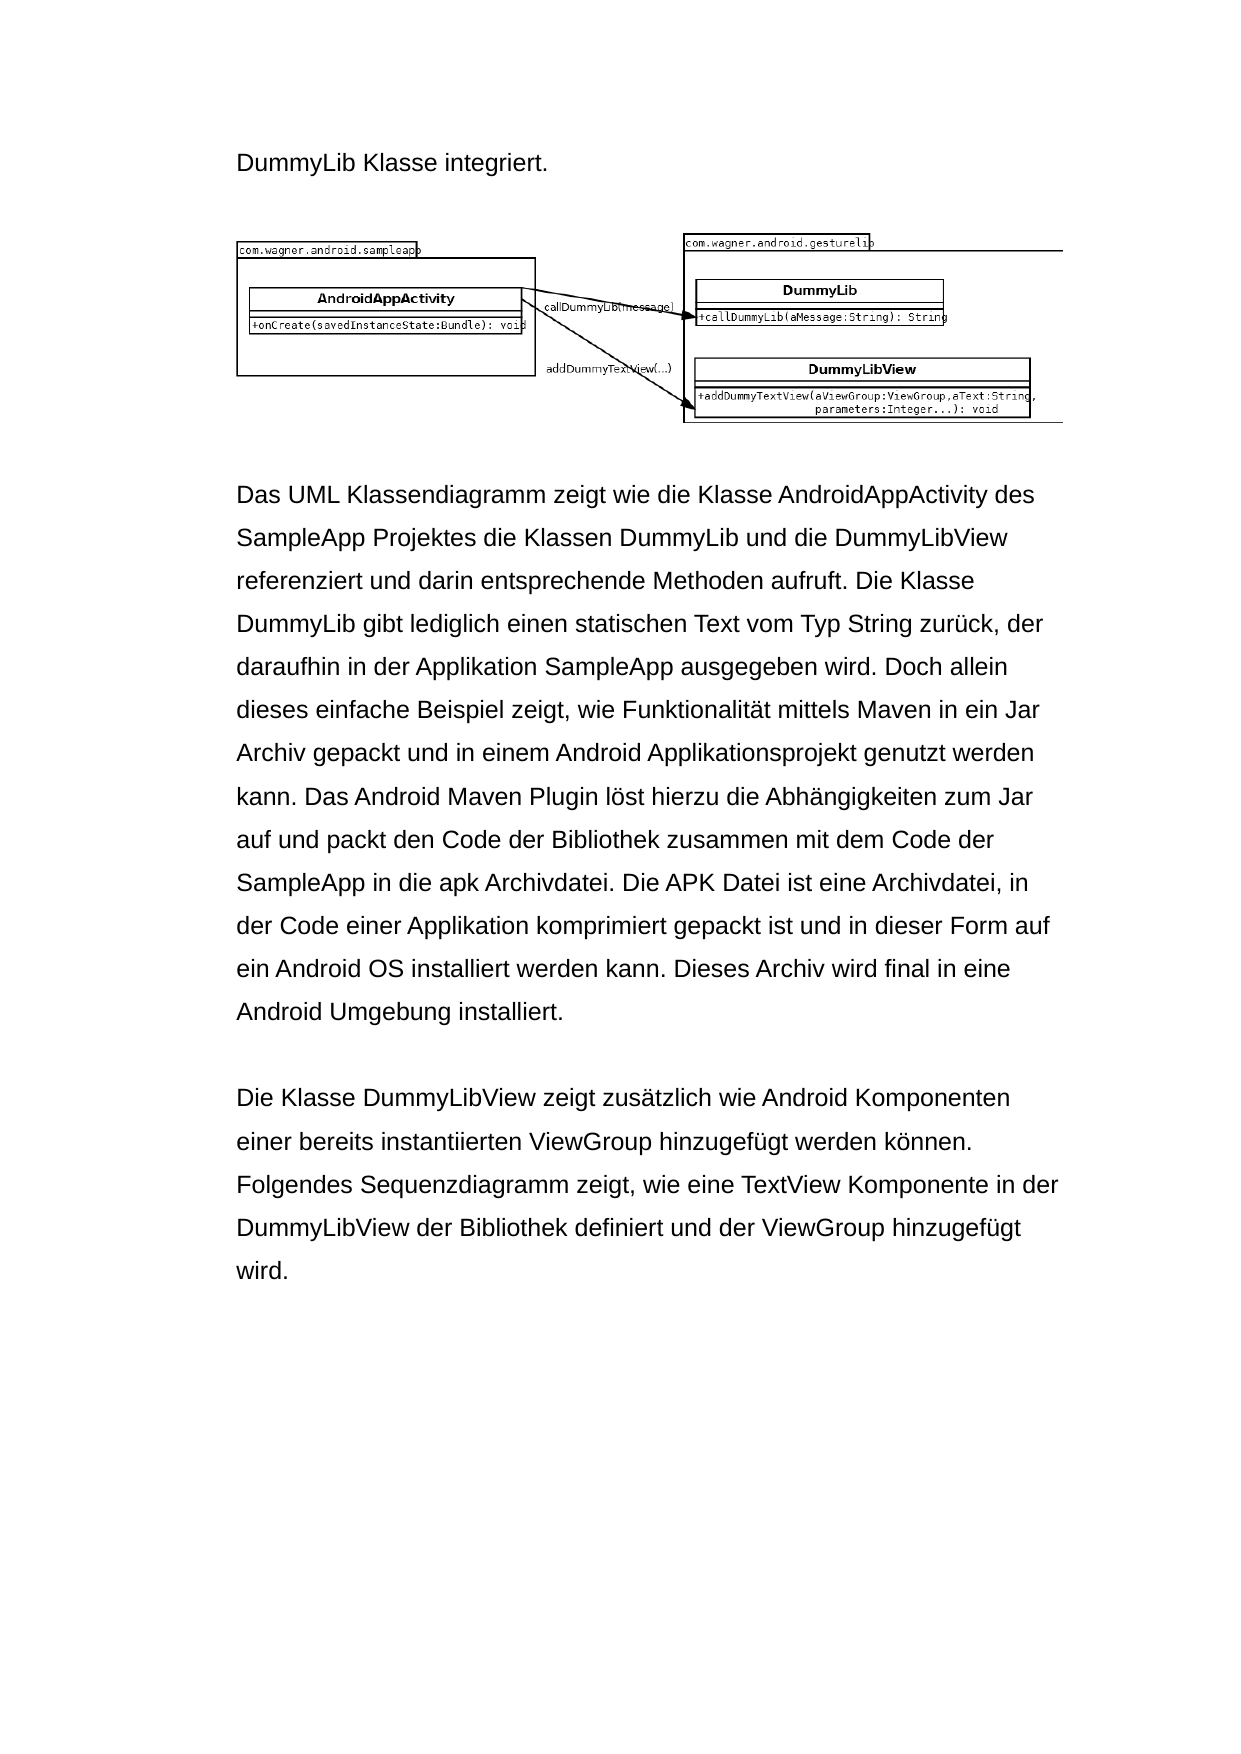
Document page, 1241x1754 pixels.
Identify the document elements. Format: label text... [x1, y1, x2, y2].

text Das UML Klassendiagramm zeigt wie die Klasse AndroidAppActivity des SampleApp Projektes die Klassen DummyLib und die DummyLibView referenziert und darin entsprechende Methoden aufruft. Die Klasse DummyLib gibt lediglich einen statischen Text vom Typ String zurück, der daraufhin in der Applikation SampleApp ausgegeben wird. Doch allein dieses einfache Beispiel zeigt, wie Funktionalität mittels Maven in ein Jar Archiv gepackt und in einem Android Applikationsprojekt genutzt werden kann. Das Android Maven Plugin löst hierzu die Abhängigkeiten zum Jar auf und packt den Code der Bibliothek zusammen mit dem Code der SampleApp in die apk Archivdatei. Die APK Datei ist eine Archivdatei, in der Code einer Applikation komprimiert gepackt ist und in dieser Form auf ein Android OS installiert werden kann. Dieses Archiv wird final in eine Android Umgebung installiert. [236, 480, 1063, 1026]
text DummyLib Klasse integriert. [236, 148, 1063, 176]
picture [236, 233, 1063, 423]
text Die Klasse DummyLibView zeigt zusätzlich wie Android Komponenten einer bereits instantiierten ViewGroup hinzugefügt werden können. Folgendes Sequenzdiagramm zeigt, wie eine TextView Komponente in der DummyLibView der Bibliothek definiert und der ViewGroup hinzugefügt wird. [236, 1083, 1063, 1285]
